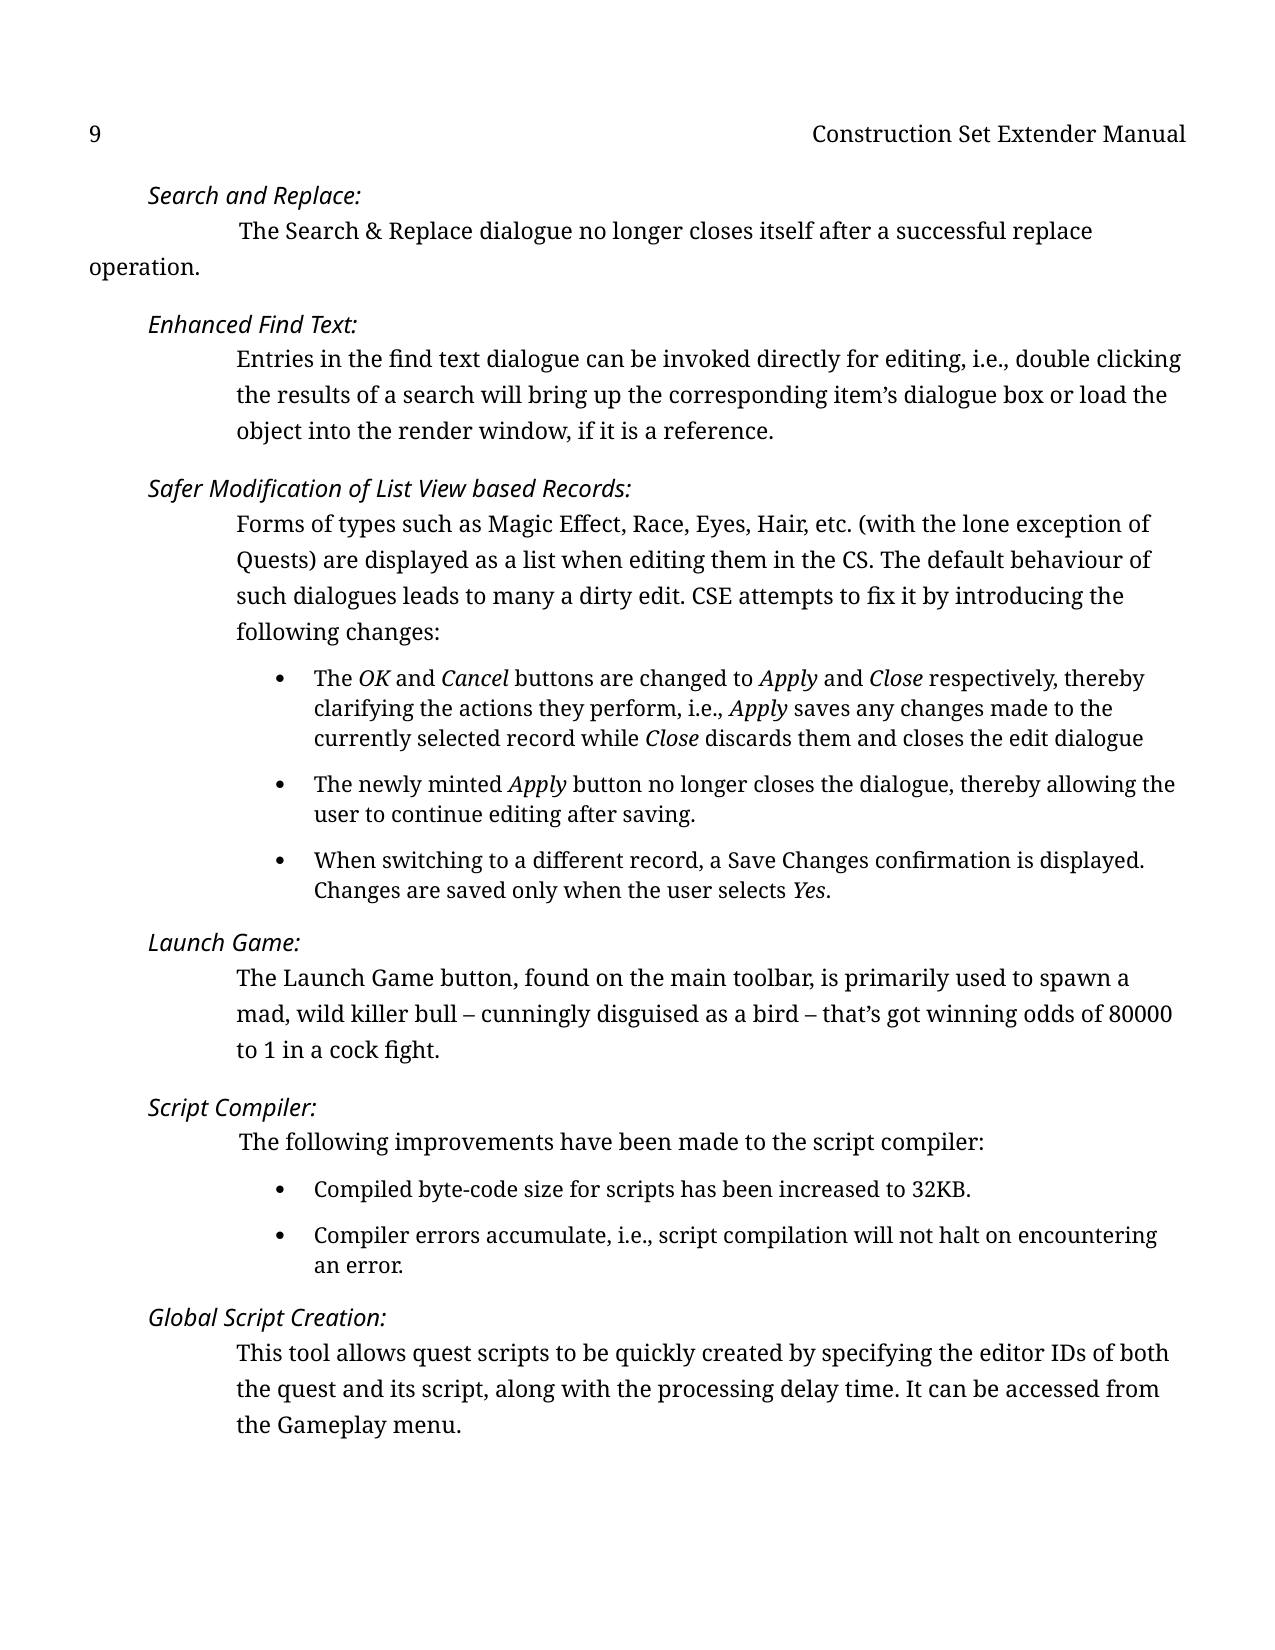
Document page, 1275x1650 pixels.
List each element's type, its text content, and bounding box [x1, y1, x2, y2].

list Forms of types such as Magic Effect, Race, Eyes, Hair, etc. (with the lone exception of Quests) are displayed as a list when editing them in the CS. The default behaviour of such dialogues leads to many a dirty edit. CSE attempts to fix it by introducing the following changes: [236, 508, 1186, 647]
subtitle Search and Replace: [148, 179, 1186, 211]
list Compiled byte-code size for scripts has been increased to 32KB. [276, 1174, 1186, 1204]
subtitle Launch Game: [148, 926, 1186, 958]
list The following improvements have been made to the script compiler: [236, 1126, 1186, 1157]
list The OK and Cancel buttons are changed to Apply and Close respectively, thereby clarifying the actions they perform, i.e., Apply saves any changes made to the currently selected record while Close discards them and closes the edit dialogue [276, 663, 1186, 753]
list The Search & Replace dialogue no longer closes itself after a successful replace operation. [88, 215, 1186, 282]
subtitle Safer Modification of List View based Records: [148, 472, 1186, 504]
list When switching to a different record, a Save Changes confirmation is displayed. Changes are saved only when the user selects Yes. [276, 846, 1186, 905]
list Compiler errors accumulate, i.e., script compilation will not halt on encountering an error. [276, 1220, 1186, 1280]
list Entries in the find text dialogue can be invoked directly for editing, i.e., double clicking the results of a search will bring up the corresponding item’s dialogue box or load the object into the render window, if it is a reference. [236, 343, 1186, 446]
list The Launch Game button, found on the main toolbar, is primarily used to spawn a mad, wild killer bull – cunningly disguised as a bird – that’s got winning odds of 80000 to 1 in a cock fight. [236, 962, 1186, 1065]
subtitle Enhanced Find Text: [148, 307, 1186, 340]
subtitle Script Compiler: [148, 1090, 1186, 1123]
subtitle Global Script Creation: [148, 1301, 1186, 1333]
list The newly minted Apply button no longer closes the dialogue, thereby allowing the user to continue editing after saving. [276, 769, 1186, 829]
list This tool allows quest scripts to be quickly created by specifying the editor IDs of both the quest and its script, along with the processing delay time. It can be accessed from the Gameplay menu. [236, 1337, 1186, 1440]
